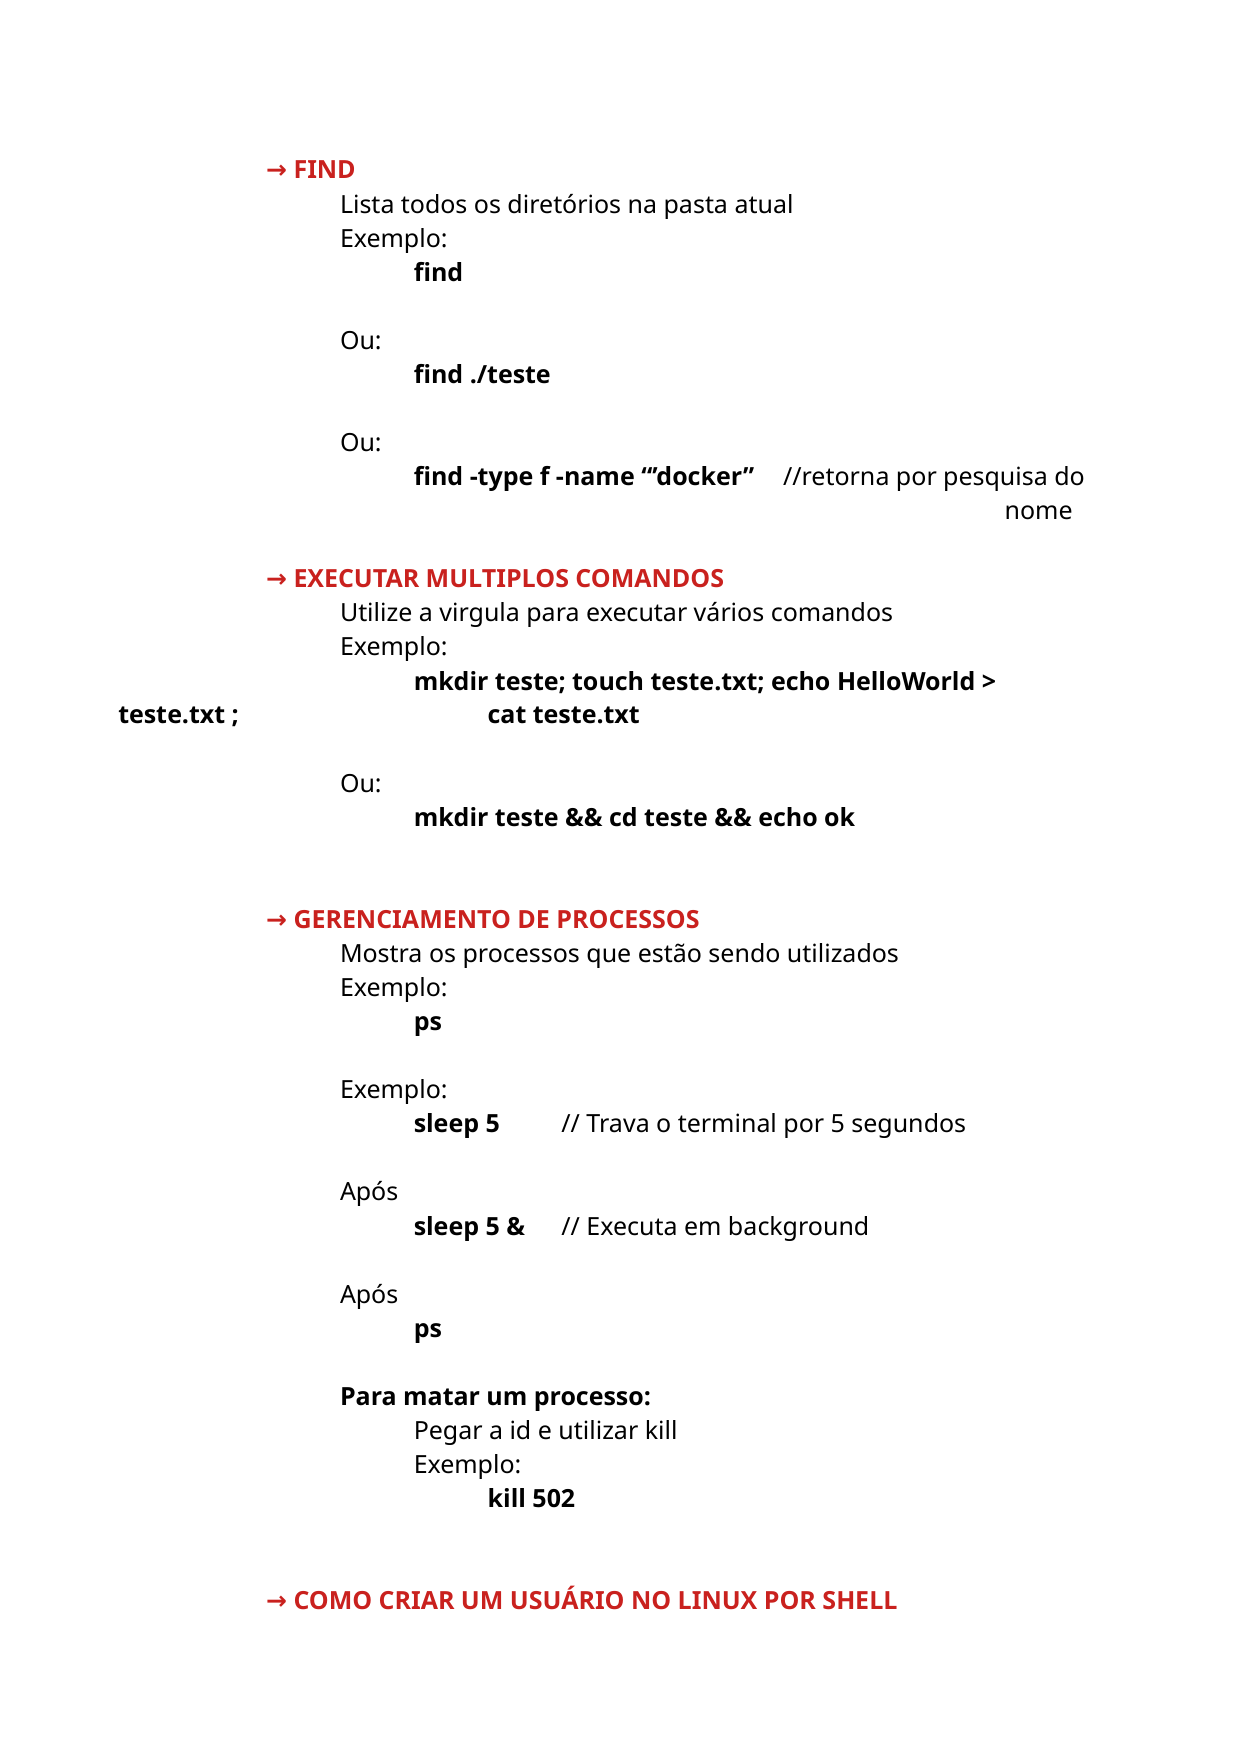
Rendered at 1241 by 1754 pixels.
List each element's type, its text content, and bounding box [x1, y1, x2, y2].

text sleep 5 & // Executa em background [118, 1208, 1122, 1242]
text → EXECUTAR MULTIPLOS COMANDOS [118, 561, 1122, 595]
text Ou: [118, 322, 1122, 357]
text find [118, 254, 1122, 288]
text Exemplo: [118, 629, 1122, 663]
text Exemplo: [118, 970, 1122, 1004]
text Ou: [118, 425, 1122, 459]
text → GERENCIAMENTO DE PROCESSOS [118, 902, 1122, 936]
text kill 502 [118, 1481, 1122, 1515]
text Exemplo: [118, 1447, 1122, 1481]
text ps [118, 1004, 1122, 1038]
text Utilize a virgula para executar vários comandos [118, 595, 1122, 629]
text sleep 5 // Trava o terminal por 5 segundos [118, 1106, 1122, 1140]
text Pegar a id e utilizar kill [118, 1412, 1122, 1447]
text find ./teste [118, 357, 1122, 391]
text mkdir teste; touch teste.txt; echo HelloWorld > teste.txt ; cat teste.txt [118, 663, 1122, 731]
text mkdir teste && cd teste && echo ok [118, 799, 1122, 833]
text → FIND [118, 152, 1122, 186]
text Após [118, 1174, 1122, 1208]
text find -type f -name “’docker” //retorna por pesquisa do nome [118, 459, 1122, 527]
text Exemplo: [118, 220, 1122, 254]
text Ou: [118, 765, 1122, 799]
text Exemplo: [118, 1072, 1122, 1106]
text ps [118, 1310, 1122, 1344]
text Após [118, 1276, 1122, 1310]
text Mostra os processos que estão sendo utilizados [118, 936, 1122, 970]
text → COMO CRIAR UM USUÁRIO NO LINUX POR SHELL [118, 1583, 1122, 1617]
text Para matar um processo: [118, 1378, 1122, 1412]
text Lista todos os diretórios na pasta atual [118, 186, 1122, 220]
